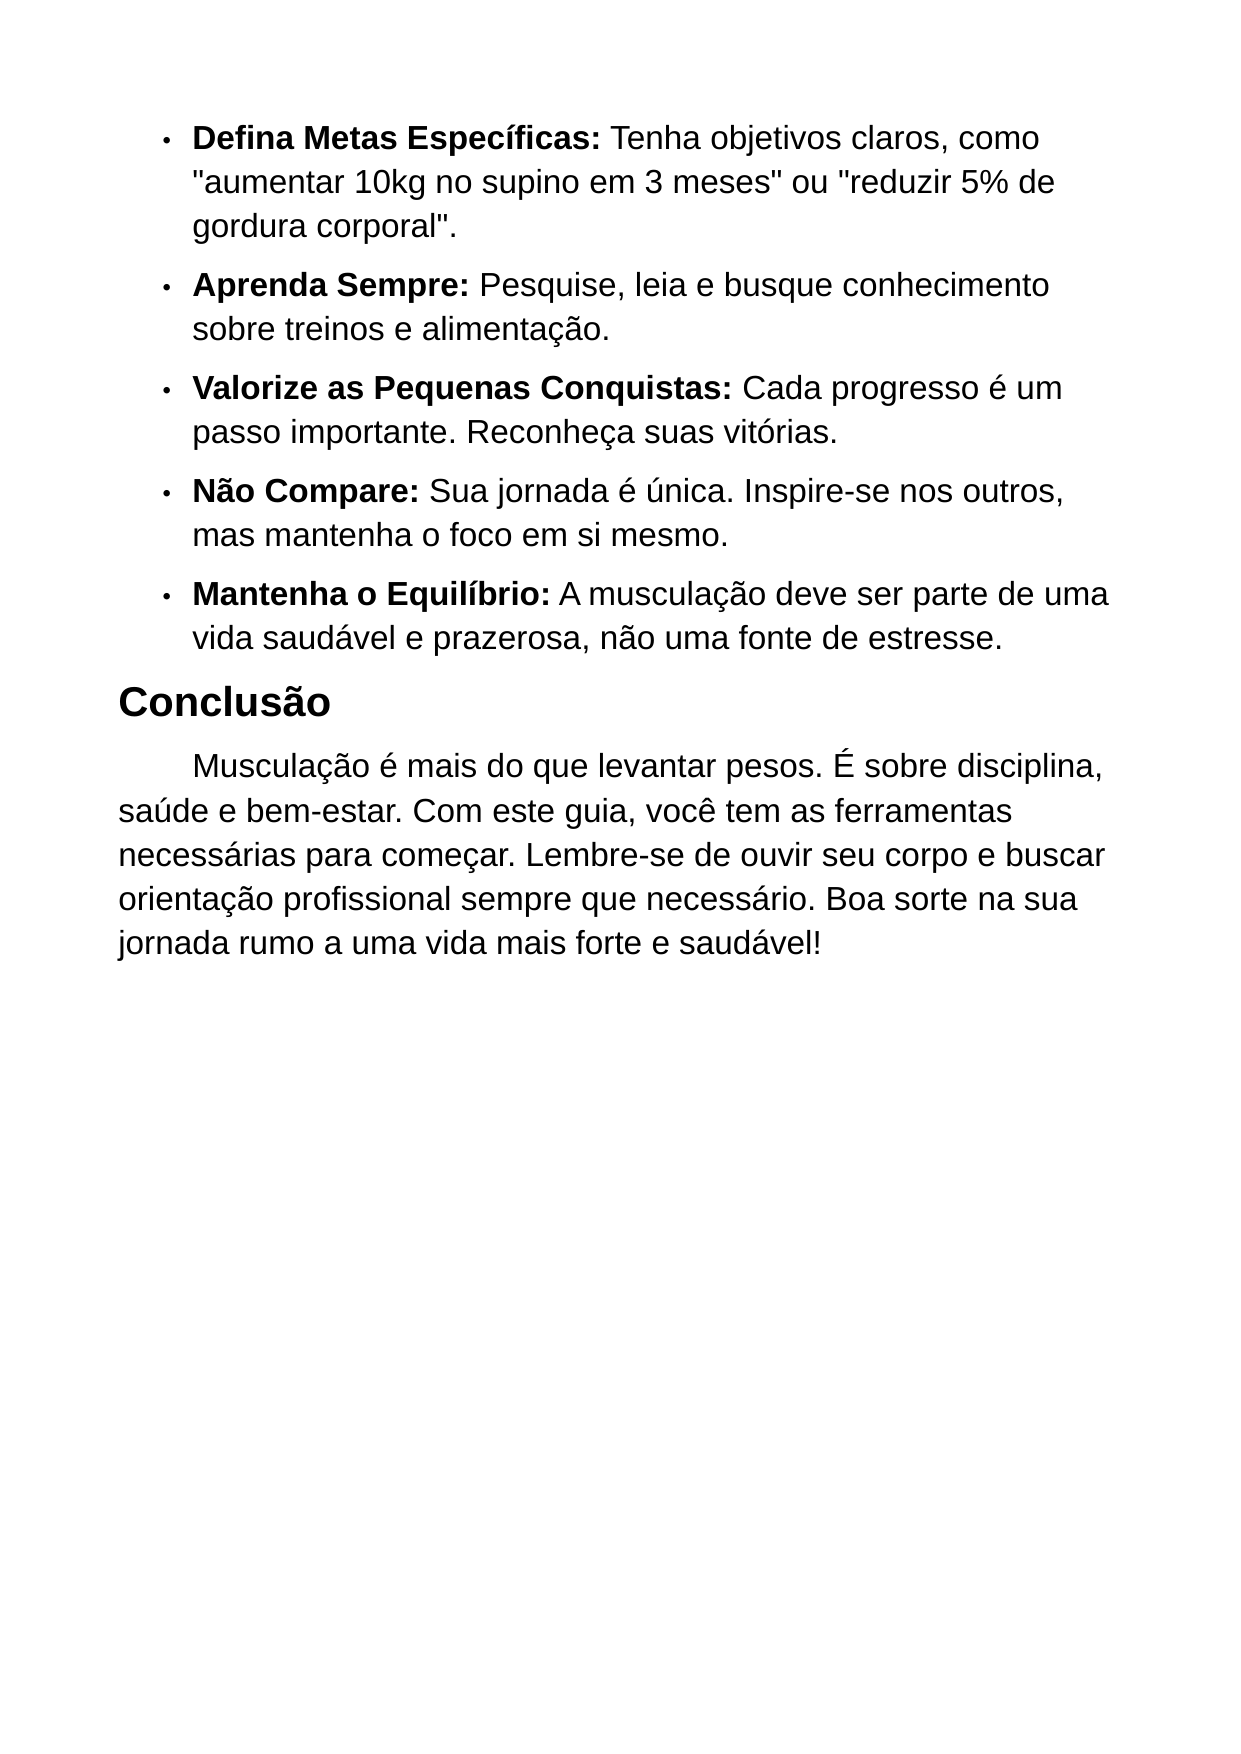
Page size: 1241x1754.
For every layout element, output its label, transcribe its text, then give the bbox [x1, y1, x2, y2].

list Não Compare: Sua jornada é única. Inspire-se nos outros, mas mantenha o foco em si mesmo. [162, 471, 1122, 554]
list Valorize as Pequenas Conquistas: Cada progresso é um passo importante. Reconheça suas vitórias. [162, 368, 1122, 451]
list Mantenha o Equilíbrio: A musculação deve ser parte de uma vida saudável e prazerosa, não uma fonte de estresse. [162, 574, 1122, 657]
list Defina Metas Específicas: Tenha objetivos claros, como "aumentar 10kg no supino em 3 meses" ou "reduzir 5% de gordura corporal". [162, 118, 1122, 245]
list Aprenda Sempre: Pesquise, leia e busque conhecimento sobre treinos e alimentação. [162, 265, 1122, 348]
text Musculação é mais do que levantar pesos. É sobre disciplina, saúde e bem-estar. Com este guia, você tem as ferramentas necessárias para começar. Lembre-se de ouvir seu corpo e buscar orientação profissional sempre que necessário. Boa sorte na sua jornada rumo a uma vida mais forte e saudável! [118, 747, 1122, 962]
text Conclusão [118, 677, 1122, 725]
